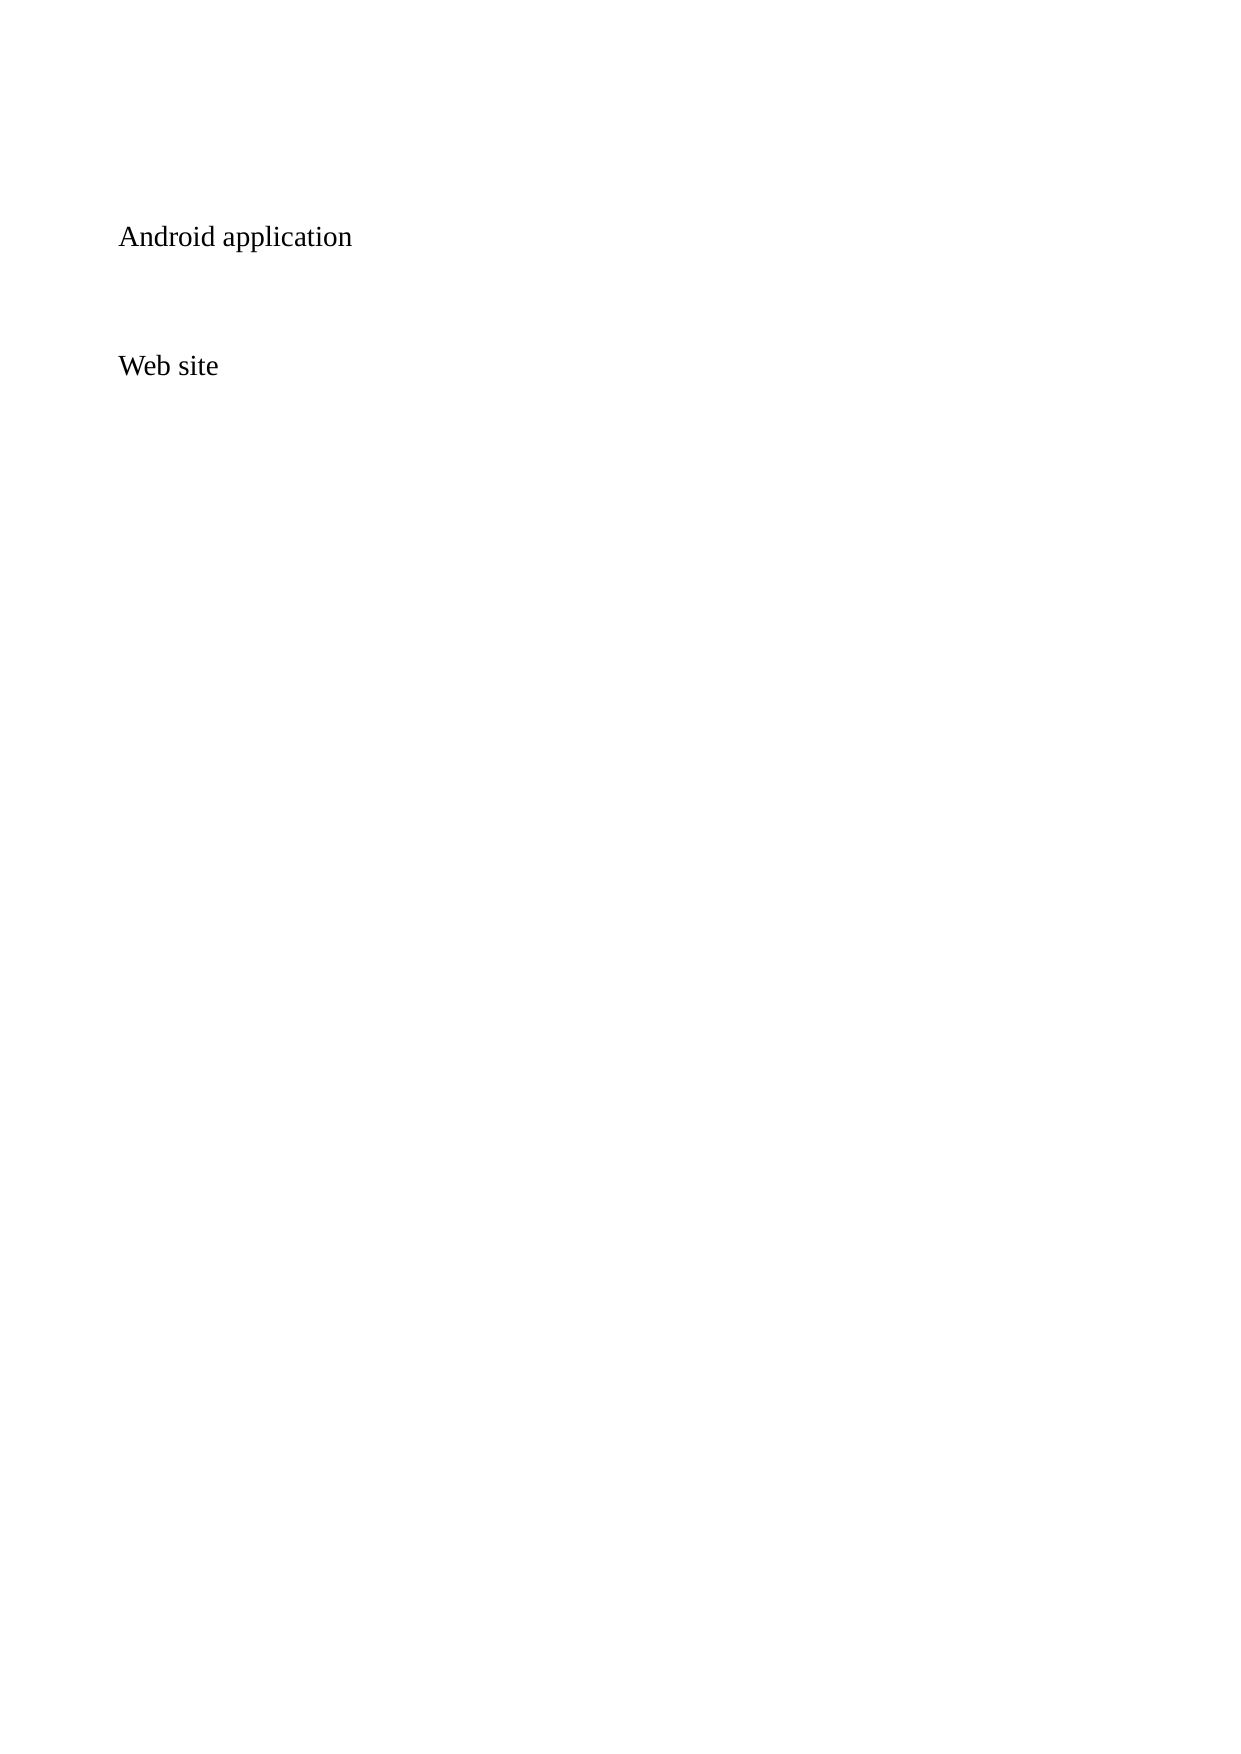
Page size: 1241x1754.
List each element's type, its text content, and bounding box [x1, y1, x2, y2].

text Android application [118, 219, 1122, 252]
text Web site [118, 348, 1122, 382]
